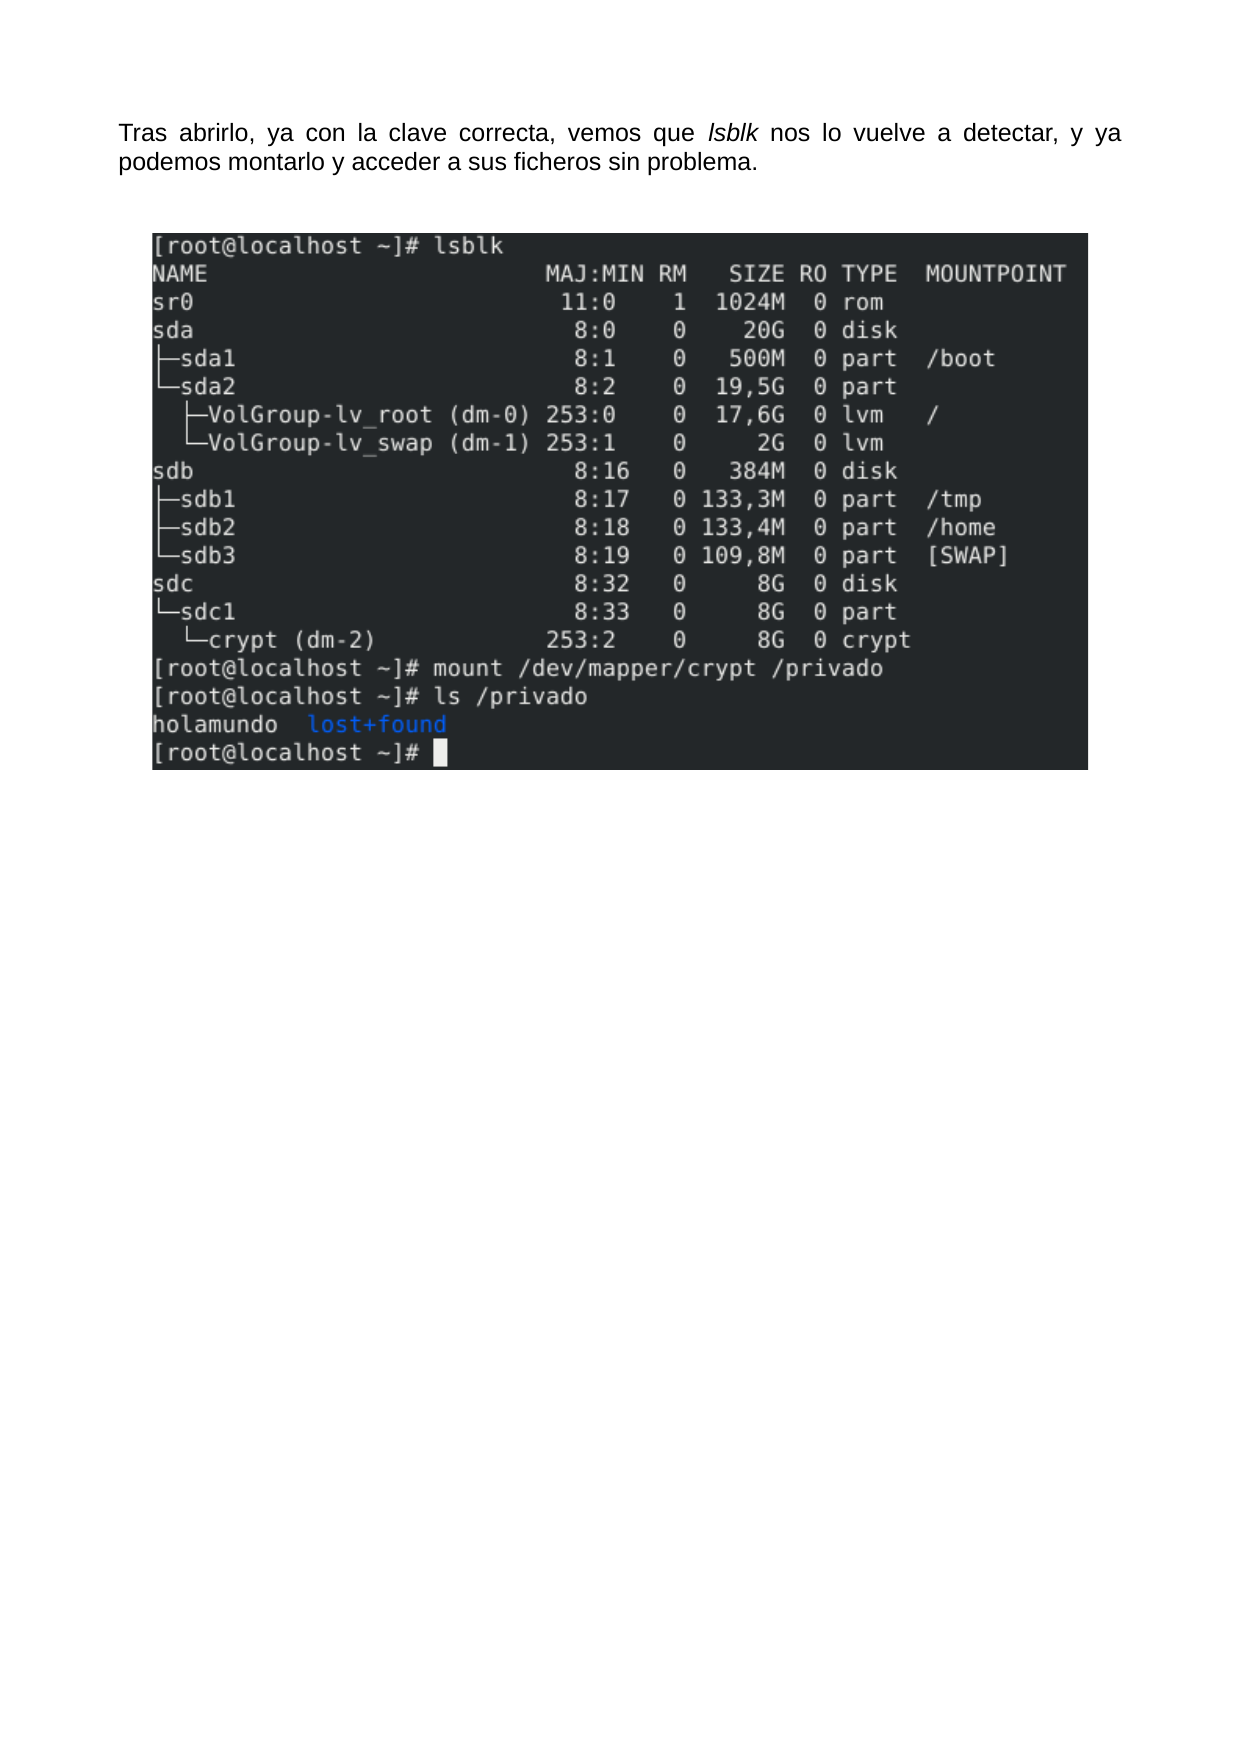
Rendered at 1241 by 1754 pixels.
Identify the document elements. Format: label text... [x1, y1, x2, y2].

text Tras abrirlo, ya con la clave correcta, vemos que lsblk nos lo vuelve a detectar, y ya podemos montarlo y acceder a sus ficheros sin problema. [118, 118, 1122, 176]
picture [152, 233, 1089, 770]
